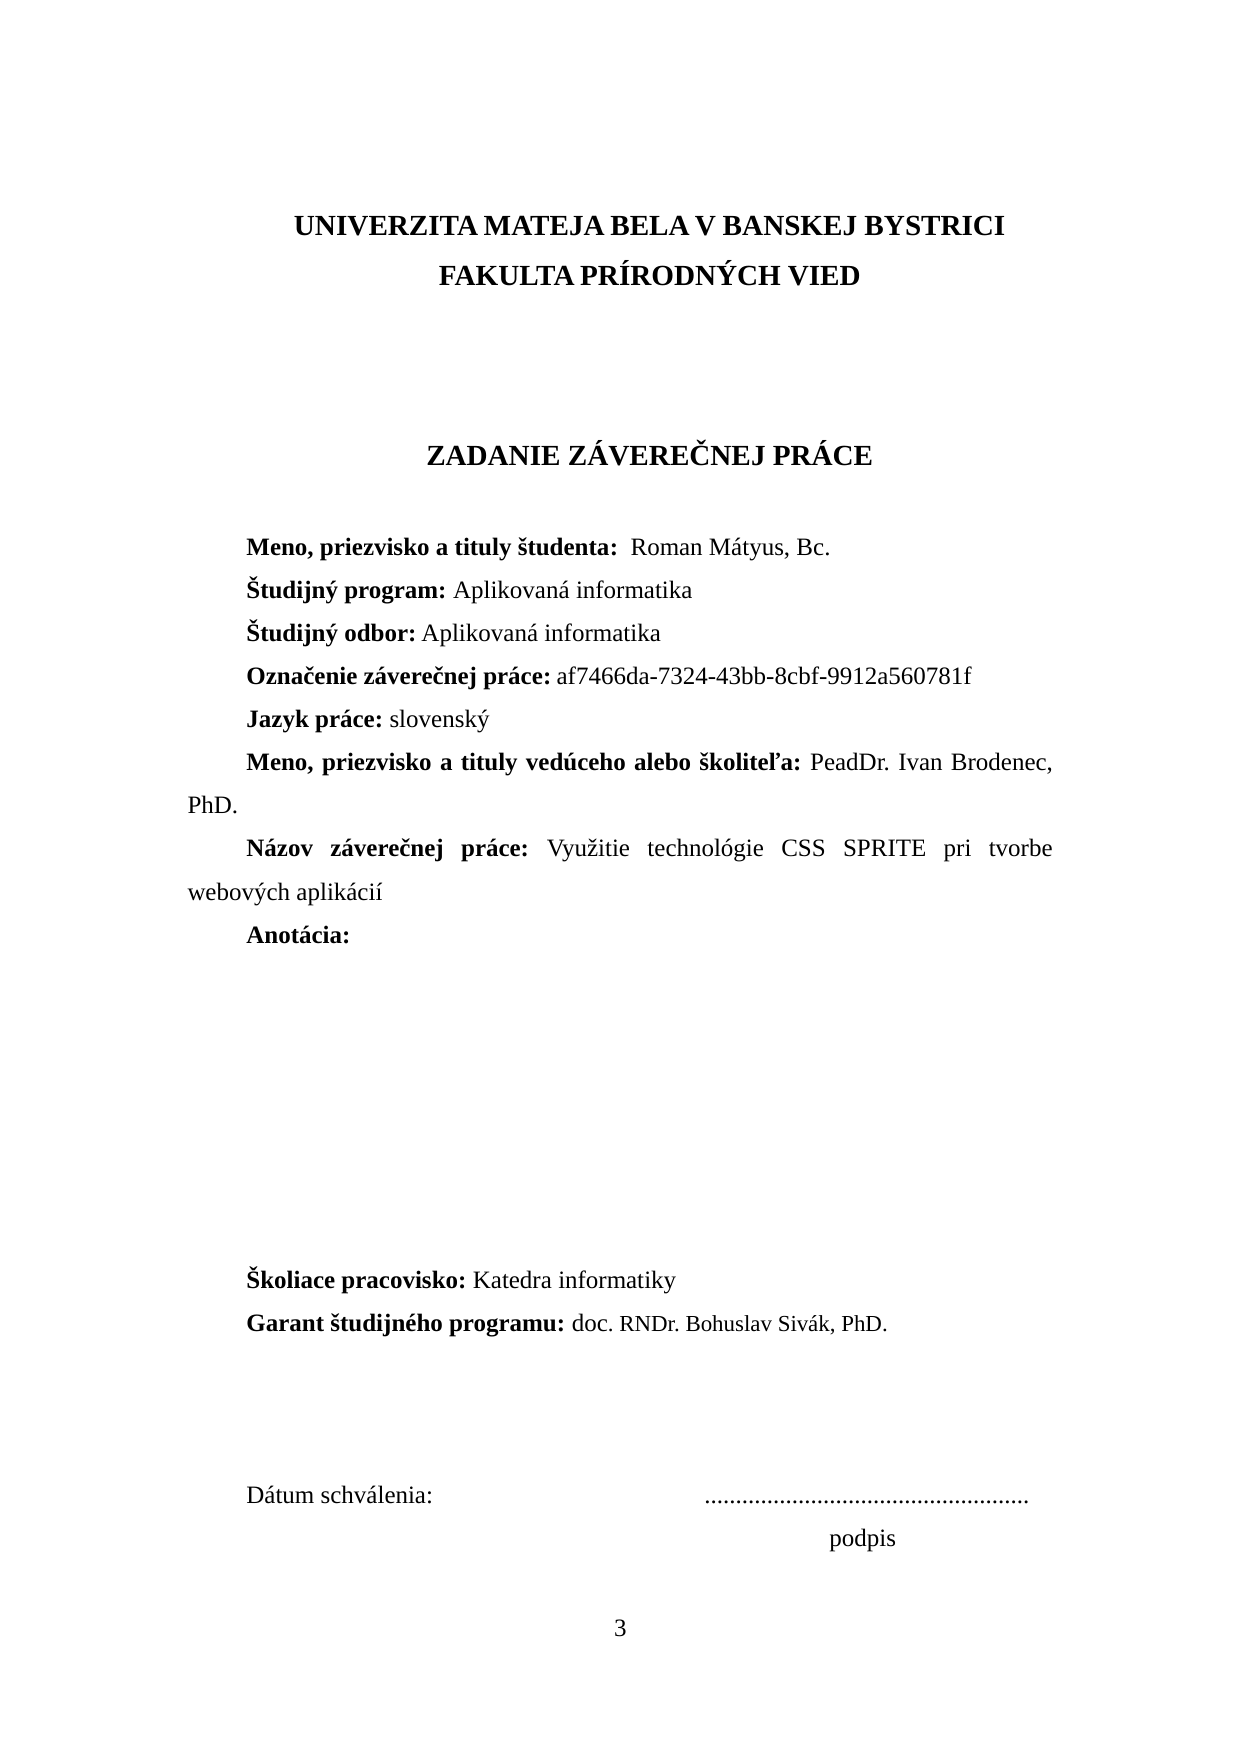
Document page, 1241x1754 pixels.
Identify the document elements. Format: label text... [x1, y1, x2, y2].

text Anotácia: [187, 920, 1053, 948]
text Školiace pracovisko: Katedra informatiky [187, 1265, 1053, 1293]
text podpis [187, 1523, 1053, 1552]
text Meno, priezvisko a tituly študenta: Roman Mátyus, Bc. [187, 532, 1053, 560]
text FAKULTA PRÍRODNÝCH VIED [187, 258, 1053, 292]
text Študijný odbor: Aplikovaná informatika [187, 618, 1053, 647]
text UNIVERZITA MATEJA BELA V BANSKEJ BYSTRICI [187, 208, 1053, 242]
text Označenie záverečnej práce: af7466da-7324-43bb-8cbf-9912a560781f [187, 661, 1053, 690]
text Jazyk práce: slovenský [187, 704, 1053, 733]
text Študijný program: Aplikovaná informatika [187, 575, 1053, 603]
text Garant študijného programu: doc. RNDr. Bohuslav Sivák, PhD. [187, 1308, 1053, 1337]
text Meno, priezvisko a tituly vedúceho alebo školiteľa: PeadDr. Ivan Brodenec, PhD. [187, 747, 1053, 819]
text Dátum schválenia: .................................................... [187, 1480, 1053, 1509]
text Názov záverečnej práce: Využitie technológie CSS SPRITE pri tvorbe webových aplikácií [187, 833, 1053, 905]
text ZADANIE ZÁVEREČNEJ PRÁCE [187, 438, 1053, 472]
